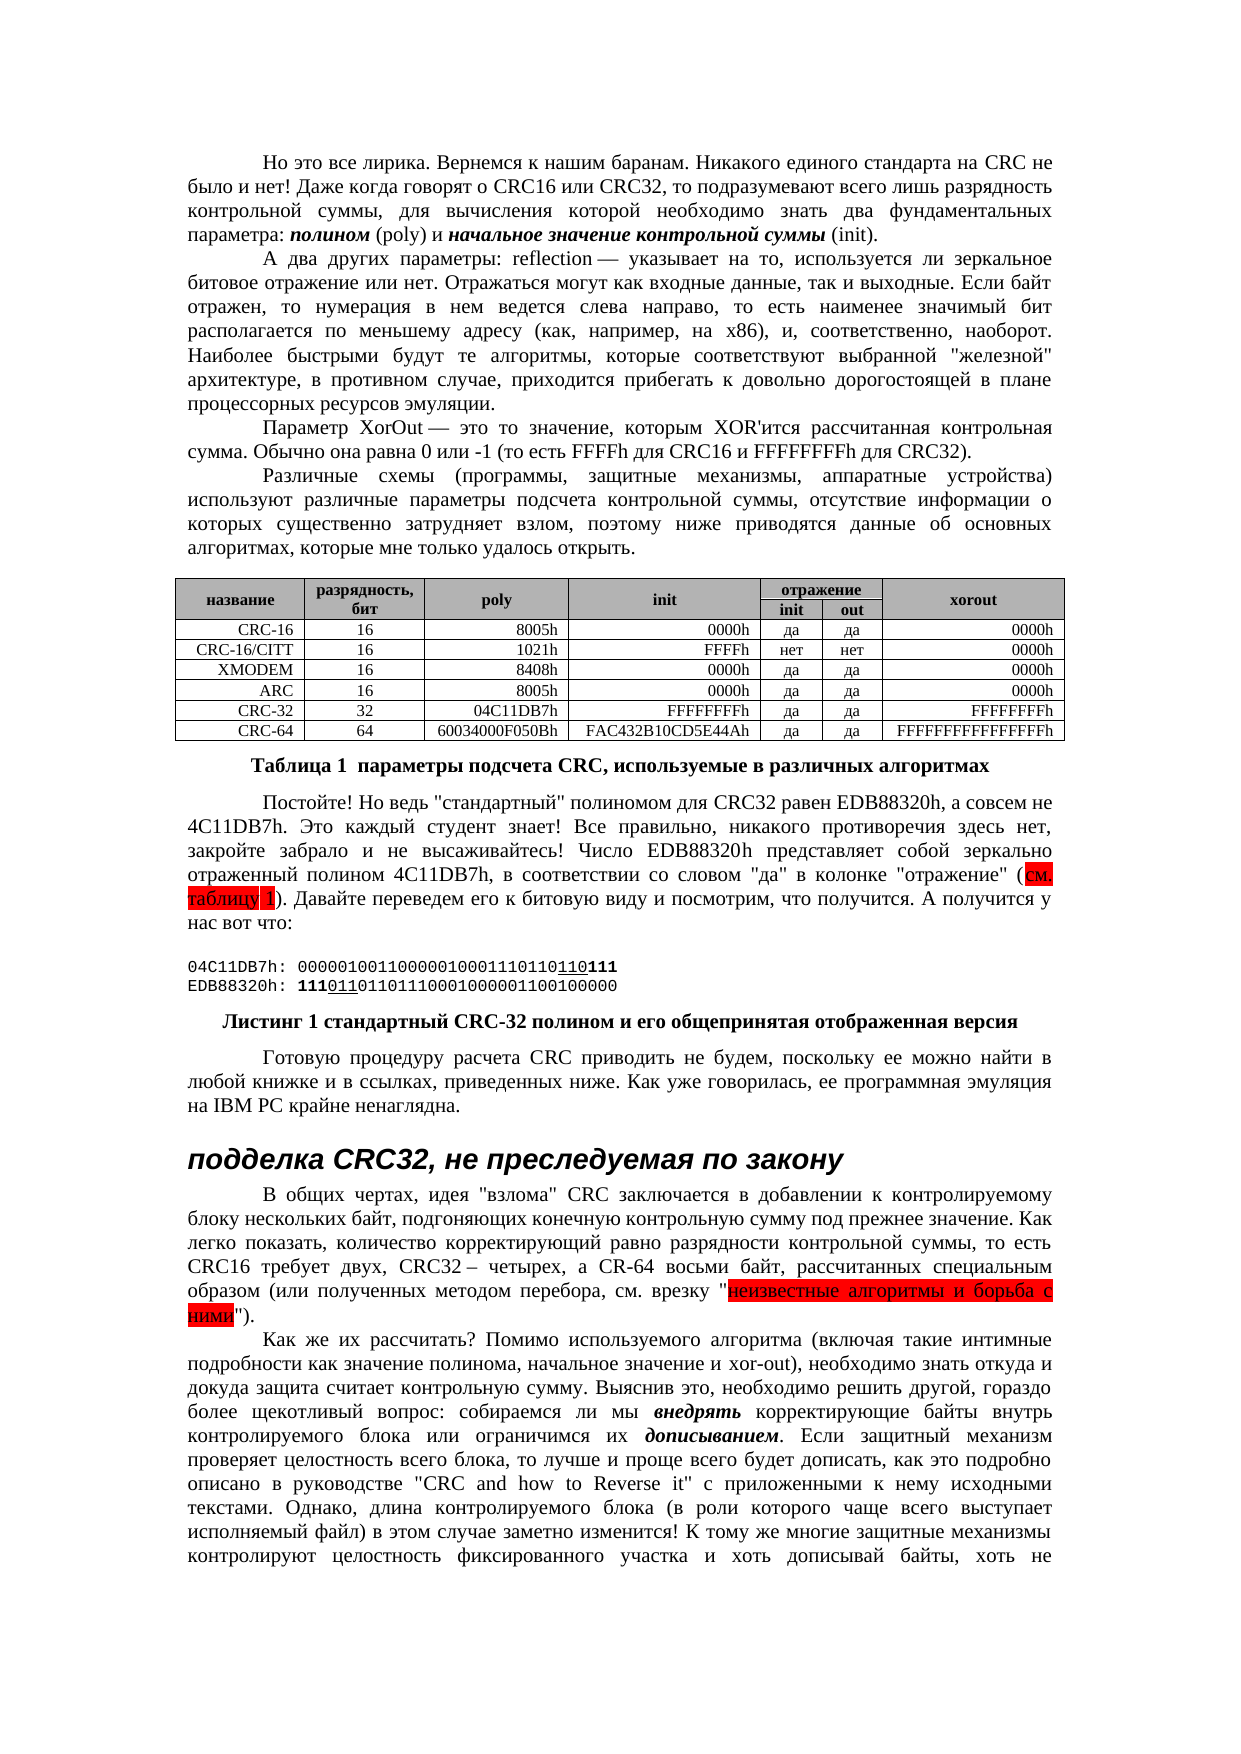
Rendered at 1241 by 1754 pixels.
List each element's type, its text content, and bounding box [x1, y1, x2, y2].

text Как же их рассчитать? Помимо используемого алгоритма (включая такие интимные подробности как значение полинома, начальное значение и xor-out), необходимо знать откуда и докуда защита считает контрольную сумму. Выяснив это, необходимо решить другой, гораздо более щекотливый вопрос: собираемся ли мы внедрять корректирующие байты внутрь контролируемого блока или ограничимся их дописыванием. Если защитный механизм проверяет целостность всего блока, то лучше и проще всего будет дописать, как это подробно описано в руководстве "CRC and how to Reverse it" с приложенными к нему исходными текстами. Однако, длина контролируемого блока (в роли которого чаще всего выступает исполняемый файл) в этом случае заметно изменится! К тому же многие защитные механизмы контролируют целостность фиксированного участка и хоть дописывай байты, хоть не [187, 1327, 1053, 1567]
table_cell 0000h [569, 680, 760, 699]
table_cell да [823, 660, 882, 679]
table_header xorout [883, 579, 1064, 619]
text Таблица 1 параметры подсчета CRC, используемые в различных алгоритмах [187, 753, 1053, 777]
table_cell 16 [305, 680, 424, 699]
text В общих чертах, идея "взлома" CRC заключается в добавлении к контролируемому блоку нескольких байт, подгоняющих конечную контрольную сумму под прежнее значение. Как легко показать, количество корректирующий равно разрядности контрольной суммы, то есть CRC16 требует двух, CRC32 – четырех, а CR-64 восьми байт, рассчитанных специальным образом (или полученных методом перебора, см. врезку "неизвестные алгоритмы и борьба с ними"). [187, 1182, 1053, 1327]
table_cell да [823, 721, 882, 740]
table_cell 16 [305, 660, 424, 679]
table_cell FFFFFFFFh [883, 701, 1064, 720]
text Листинг 1 стандартный CRC-32 полином и его общепринятая отображенная версия [187, 1009, 1053, 1033]
table_header отражение [761, 579, 882, 598]
table_cell да [761, 701, 822, 720]
table_cell да [823, 620, 882, 639]
text Готовую процедуру расчета СRC приводить не будем, поскольку ее можно найти в любой книжке и в ссылках, приведенных ниже. Как уже говорилась, ее программная эмуляция на IBM PC крайне ненаглядна. [187, 1045, 1053, 1117]
table_cell init [761, 600, 822, 619]
table_cell да [823, 701, 882, 720]
table_cell нет [761, 640, 822, 659]
text EDB88320h: 11101101101110001000001100100000 [187, 977, 1053, 996]
text Различные схемы (программы, защитные механизмы, аппаратные устройства) используют различные параметры подсчета контрольной суммы, отсутствие информации о которых существенно затрудняет взлом, поэтому ниже приводятся данные об основных алгоритмах, которые мне только удалось открыть. [187, 463, 1053, 559]
text А два других параметры: reflection — указывает на то, используется ли зеркальное битовое отражение или нет. Отражаться могут как входные данные, так и выходные. Если байт отражен, то нумерация в нем ведется слева направо, то есть наименее значимый бит располагается по меньшему адресу (как, например, на x86), и, соответственно, наоборот. Наиболее быстрыми будут те алгоритмы, которые соответствуют выбранной "железной" архитектуре, в противном случае, приходится прибегать к довольно дорогостоящей в плане процессорных ресурсов эмуляции. [187, 246, 1053, 415]
table_cell 64 [305, 721, 424, 740]
table_cell CRC-32 [176, 701, 304, 720]
table_cell да [761, 620, 822, 639]
table_cell 32 [305, 701, 424, 720]
table_cell 0000h [883, 640, 1064, 659]
table_cell CRC-16/CITT [176, 640, 304, 659]
table_cell FFFFh [569, 640, 760, 659]
table_cell 0000h [569, 620, 760, 639]
table_cell CRC-16 [176, 620, 304, 639]
table_cell нет [823, 640, 882, 659]
table_cell да [761, 660, 822, 679]
table_cell 04C11DB7h [425, 701, 568, 720]
table_cell 0000h [883, 620, 1064, 639]
table_cell out [823, 600, 882, 619]
subtitle подделка CRC32, не преследуемая по закону [187, 1142, 1053, 1176]
table_cell 0000h [569, 660, 760, 679]
table_cell да [761, 721, 822, 740]
table_cell 0000h [883, 680, 1064, 699]
table_cell 16 [305, 640, 424, 659]
table_header разрядность, бит [305, 579, 424, 619]
table_cell FFFFFFFFFFFFFFFFh [883, 721, 1064, 740]
table_cell да [761, 680, 822, 699]
table_cell 0000h [883, 660, 1064, 679]
table_cell 8005h [425, 680, 568, 699]
text Параметр XorOut — это то значение, которым XOR'ится рассчитанная контрольная сумма. Обычно она равна 0 или -1 (то есть FFFFh для CRC16 и FFFFFFFFh для CRC32). [187, 415, 1053, 463]
text Постойте! Но ведь "стандартный" полиномом для CRC32 равен EDB88320h, а совсем не 4C11DB7h. Это каждый студент знает! Все правильно, никакого противоречия здесь нет, закройте забрало и не высаживайтесь! Число EDB88320h представляет собой зеркально отраженный полином 4C11DB7h, в соответствии со словом "да" в колонке "отражение" (см. таблицу 1). Давайте переведем его к битовую виду и посмотрим, что получится. А получится у нас вот что: [187, 790, 1053, 934]
table_cell XMODEM [176, 660, 304, 679]
table_cell 1021h [425, 640, 568, 659]
table_header poly [425, 579, 568, 619]
table_cell CRC-64 [176, 721, 304, 740]
table_cell 16 [305, 620, 424, 639]
table_cell FAC432B10CD5E44Ah [569, 721, 760, 740]
table_header название [176, 579, 304, 619]
table_cell 60034000F050Bh [425, 721, 568, 740]
table_cell 8005h [425, 620, 568, 639]
table_header init [569, 579, 760, 619]
text 04C11DB7h: 00000100110000010001110110110111 [187, 958, 1053, 977]
table_cell 8408h [425, 660, 568, 679]
text Но это все лирика. Вернемся к нашим баранам. Никакого единого стандарта на CRC не было и нет! Даже когда говорят о CRC16 или CRC32, то подразумевают всего лишь разрядность контрольной суммы, для вычисления которой необходимо знать два фундаментальных параметра: полином (poly) и начальное значение контрольной суммы (init). [187, 150, 1053, 246]
table_cell FFFFFFFFh [569, 701, 760, 720]
table_cell да [823, 680, 882, 699]
table_cell ARC [176, 680, 304, 699]
